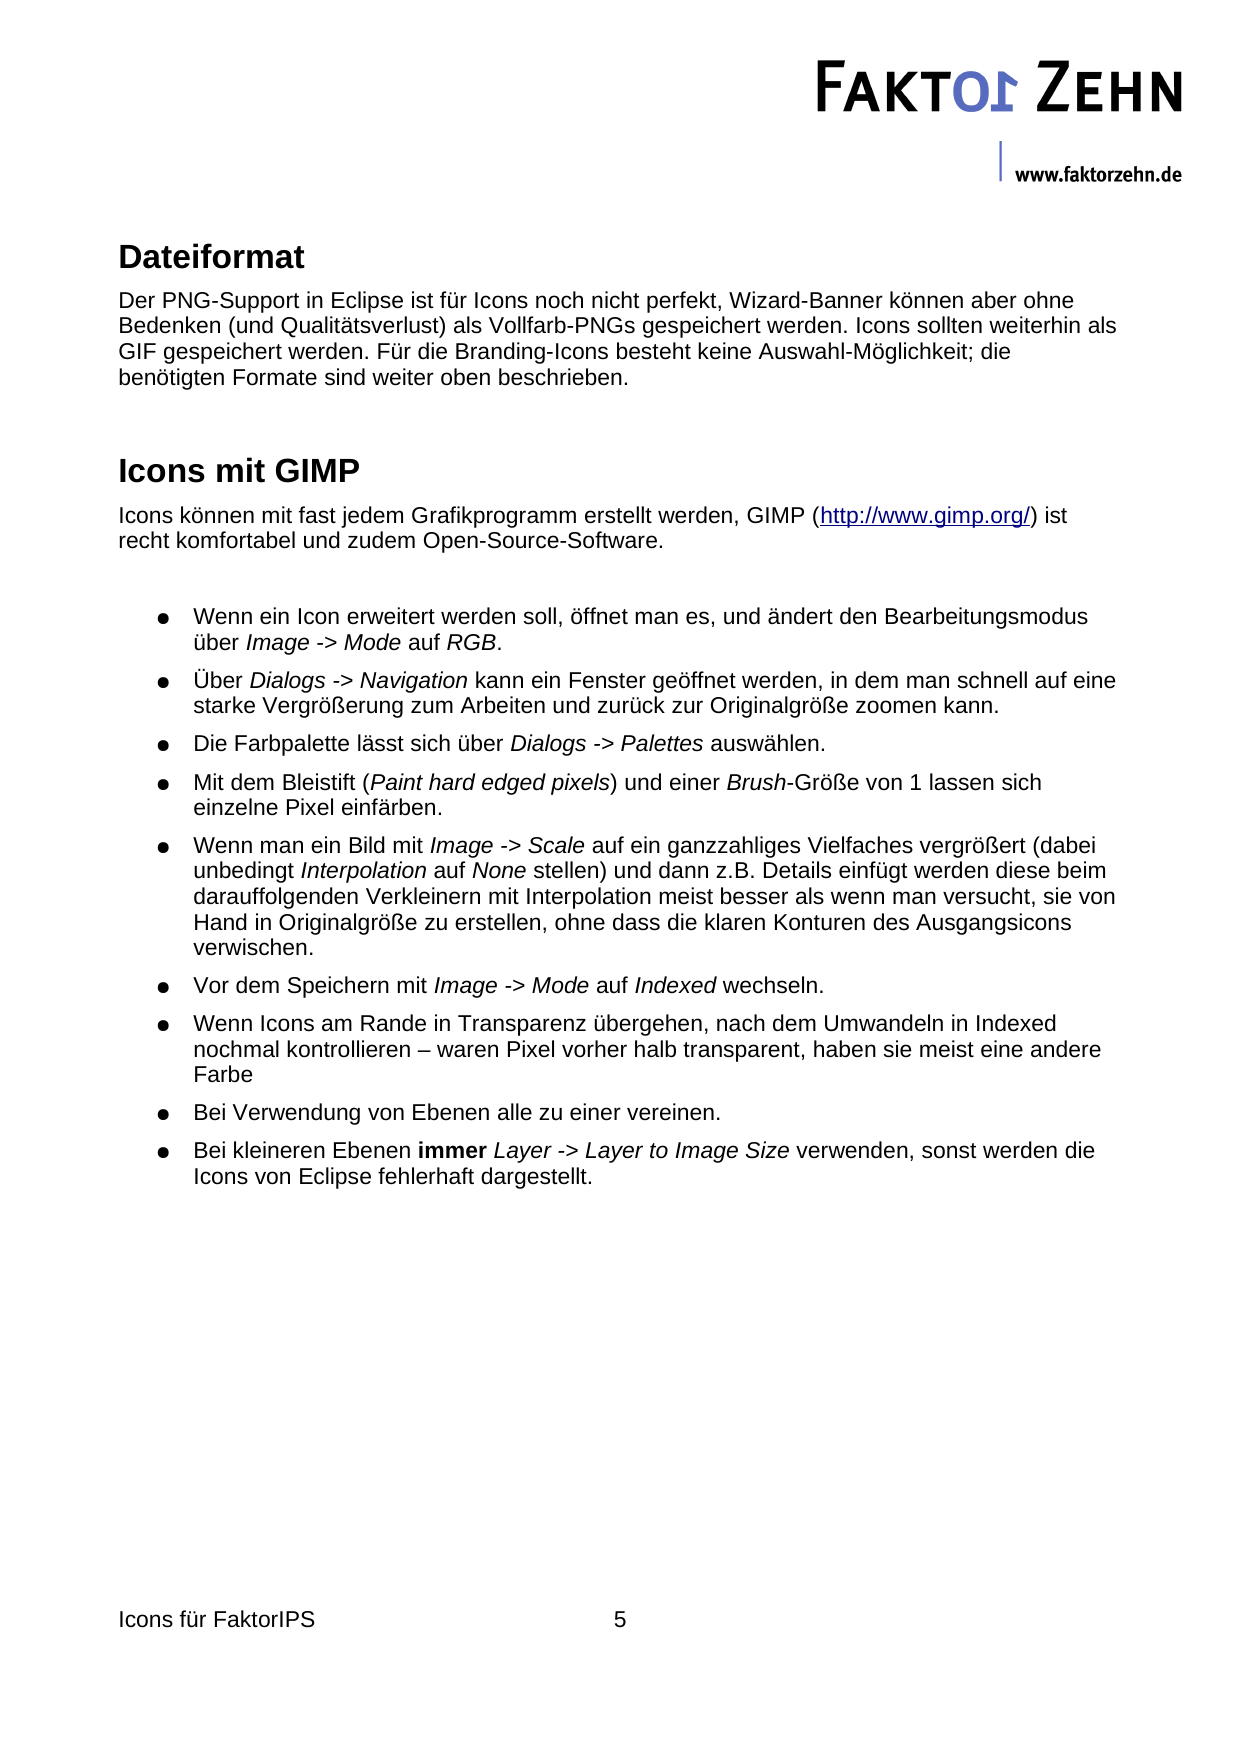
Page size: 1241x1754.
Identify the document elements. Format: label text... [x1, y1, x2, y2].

text Icons können mit fast jedem Grafikprogramm erstellt werden, GIMP (http://www.gimp.org/) ist recht komfortabel und zudem Open-Source-Software. [118, 502, 1122, 553]
list Über Dialogs -> Navigation kann ein Fenster geöffnet werden, in dem man schnell auf eine starke Vergrößerung zum Arbeiten und zurück zur Originalgröße zoomen kann. [156, 668, 1122, 719]
list Wenn ein Icon erweitert werden soll, öffnet man es, und ändert den Bearbeitungsmodus über Image -> Mode auf RGB. [156, 604, 1122, 655]
subtitle Icons mit GIMP [118, 453, 1122, 490]
list Wenn Icons am Rande in Transparenz übergehen, nach dem Umwandeln in Indexed nochmal kontrollieren – waren Pixel vorher halb transparent, haben sie meist eine andere Farbe [156, 1011, 1122, 1087]
text Der PNG-Support in Eclipse ist für Icons noch nicht perfekt, Wizard-Banner können aber ohne Bedenken (und Qualitätsverlust) als Vollfarb-PNGs gespeichert werden. Icons sollten weiterhin als GIF gespeichert werden. Für die Branding-Icons besteht keine Auswahl-Möglichkeit; die benötigten Formate sind weiter oben beschrieben. [118, 288, 1122, 390]
subtitle Dateiformat [118, 238, 1122, 275]
list Die Farbpalette lässt sich über Dialogs -> Palettes auswählen. [156, 731, 1122, 757]
list Wenn man ein Bild mit Image -> Scale auf ein ganzzahliges Vielfaches vergrößert (dabei unbedingt Interpolation auf None stellen) und dann z.B. Details einfügt werden diese beim darauffolgenden Verkleinern mit Interpolation meist besser als wenn man versucht, sie von Hand in Originalgröße zu erstellen, ohne dass die klaren Konturen des Ausgangsicons verwischen. [156, 833, 1122, 960]
list Vor dem Speichern mit Image -> Mode auf Indexed wechseln. [156, 973, 1122, 998]
list Bei Verwendung von Ebenen alle zu einer vereinen. [156, 1100, 1122, 1125]
list Bei kleineren Ebenen immer Layer -> Layer to Image Size verwenden, sonst werden die Icons von Eclipse fehlerhaft dargestellt. [156, 1138, 1122, 1189]
list Mit dem Bleistift (Paint hard edged pixels) und einer Brush-Größe von 1 lassen sich einzelne Pixel einfärben. [156, 769, 1122, 820]
